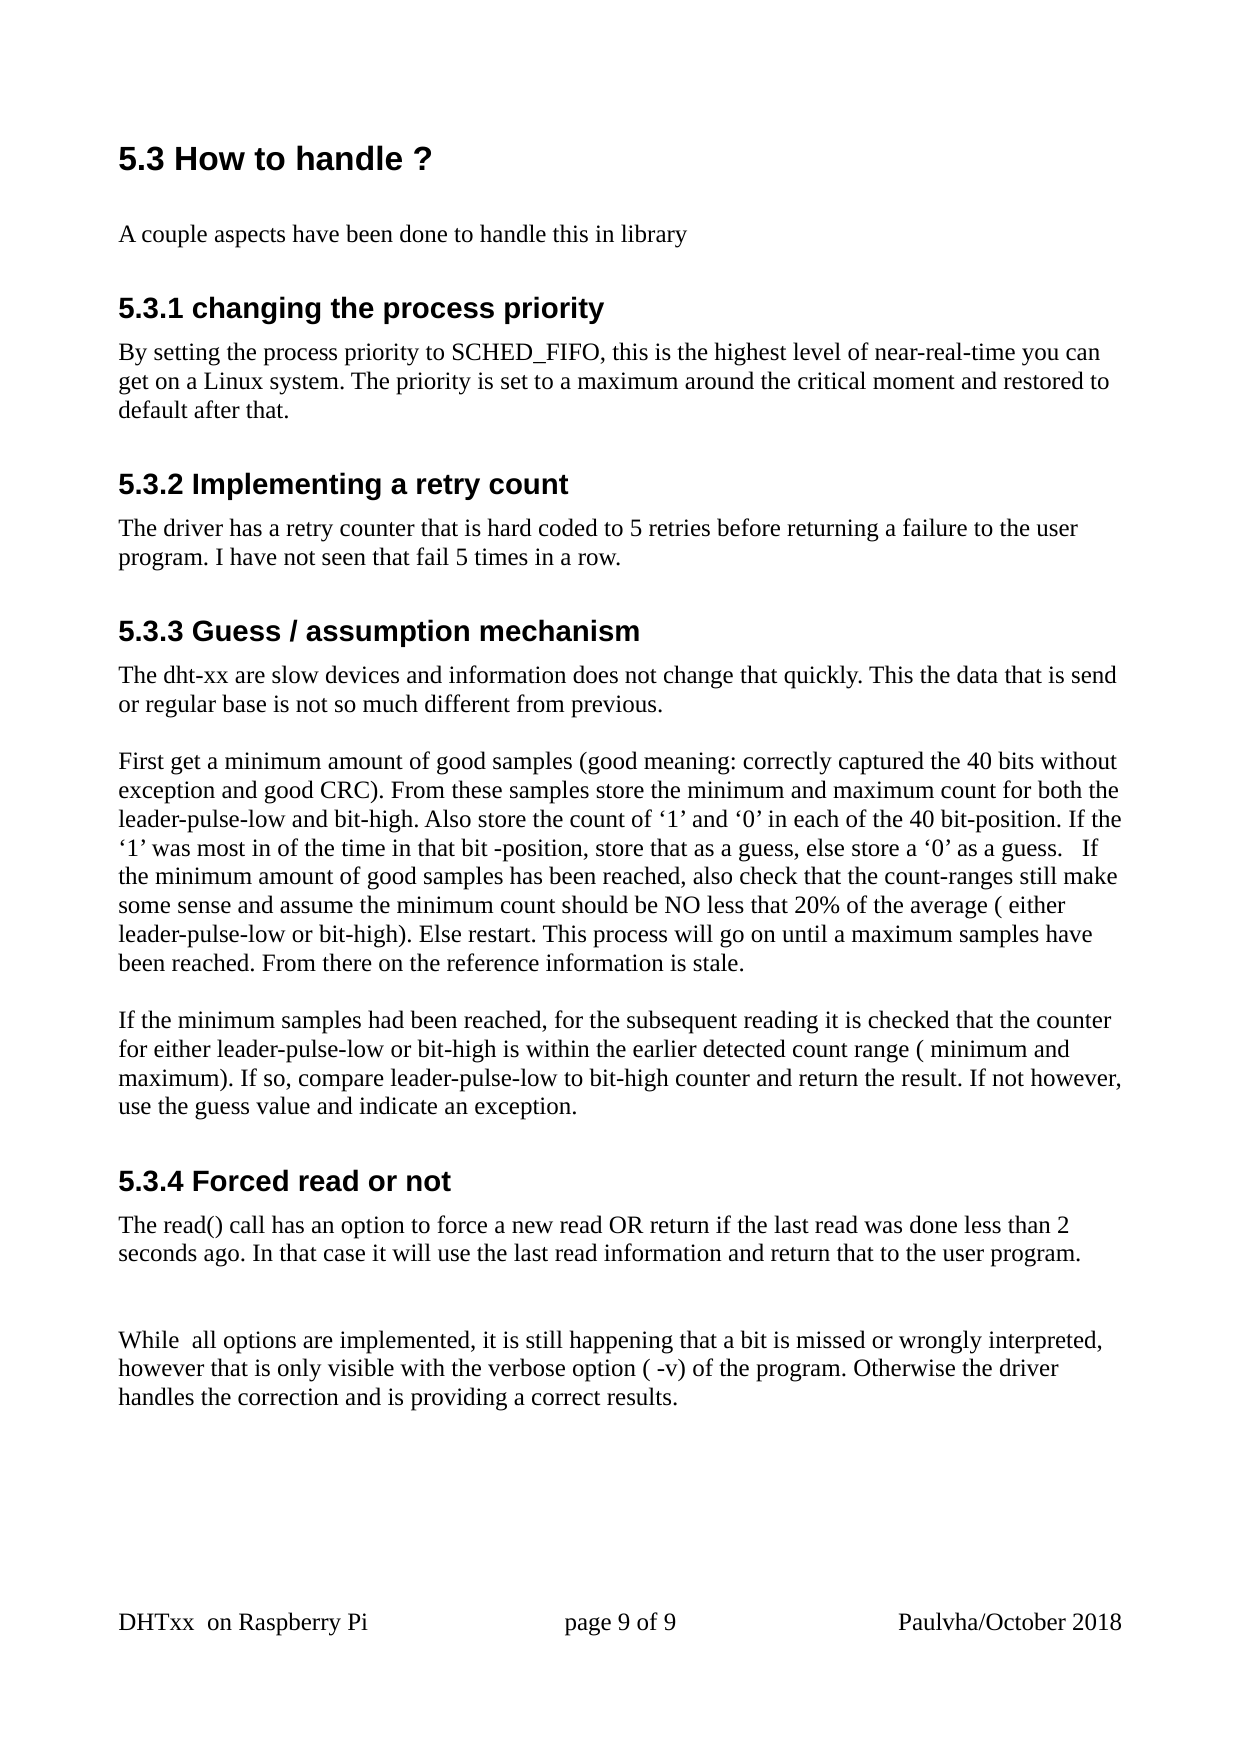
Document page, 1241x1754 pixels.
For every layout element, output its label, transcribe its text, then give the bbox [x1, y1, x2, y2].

text By setting the process priority to SCHED_FIFO, this is the highest level of near-real-time you can get on a Linux system. The priority is set to a maximum around the critical moment and restored to default after that. [118, 337, 1122, 423]
subtitle 5.3.2 Implementing a retry count [118, 467, 1122, 501]
subtitle 5.3.3 Guess / assumption mechanism [118, 614, 1122, 648]
text The driver has a retry counter that is hard coded to 5 retries before returning a failure to the user program. I have not seen that fail 5 times in a row. [118, 513, 1122, 571]
text If the minimum samples had been reached, for the subsequent reading it is checked that the counter for either leader-pulse-low or bit-high is within the earlier detected count range ( minimum and maximum). If so, compare leader-pulse-low to bit-high counter and return the result. If not however, use the guess value and indicate an exception. [118, 1005, 1122, 1120]
subtitle 5.3.4 Forced read or not [118, 1163, 1122, 1197]
text While all options are implemented, it is still happening that a bit is missed or wrongly interpreted, however that is only visible with the verbose option ( -v) of the program. Otherwise the driver handles the correction and is providing a correct results. [118, 1325, 1122, 1411]
text The dht-xx are slow devices and information does not change that quickly. This the data that is send or regular base is not so much different from previous. [118, 660, 1122, 718]
subtitle 5.3.1 changing the process priority [118, 291, 1122, 325]
text A couple aspects have been done to handle this in library [118, 219, 1122, 248]
text First get a minimum amount of good samples (good meaning: correctly captured the 40 bits without exception and good CRC). From these samples store the minimum and maximum count for both the leader-pulse-low and bit-high. Also store the count of ‘1’ and ‘0’ in each of the 40 bit-position. If the ‘1’ was most in of the time in that bit -position, store that as a guess, else store a ‘0’ as a guess. If the minimum amount of good samples has been reached, also check that the count-ranges still make some sense and assume the minimum count should be NO less that 20% of the average ( either leader-pulse-low or bit-high). Else restart. This process will go on until a maximum samples have been reached. From there on the reference information is stale. [118, 746, 1122, 976]
text The read() call has an option to force a new read OR return if the last read was done less than 2 seconds ago. In that case it will use the last read information and return that to the user program. [118, 1210, 1122, 1267]
subtitle 5.3 How to handle ? [118, 139, 1122, 178]
